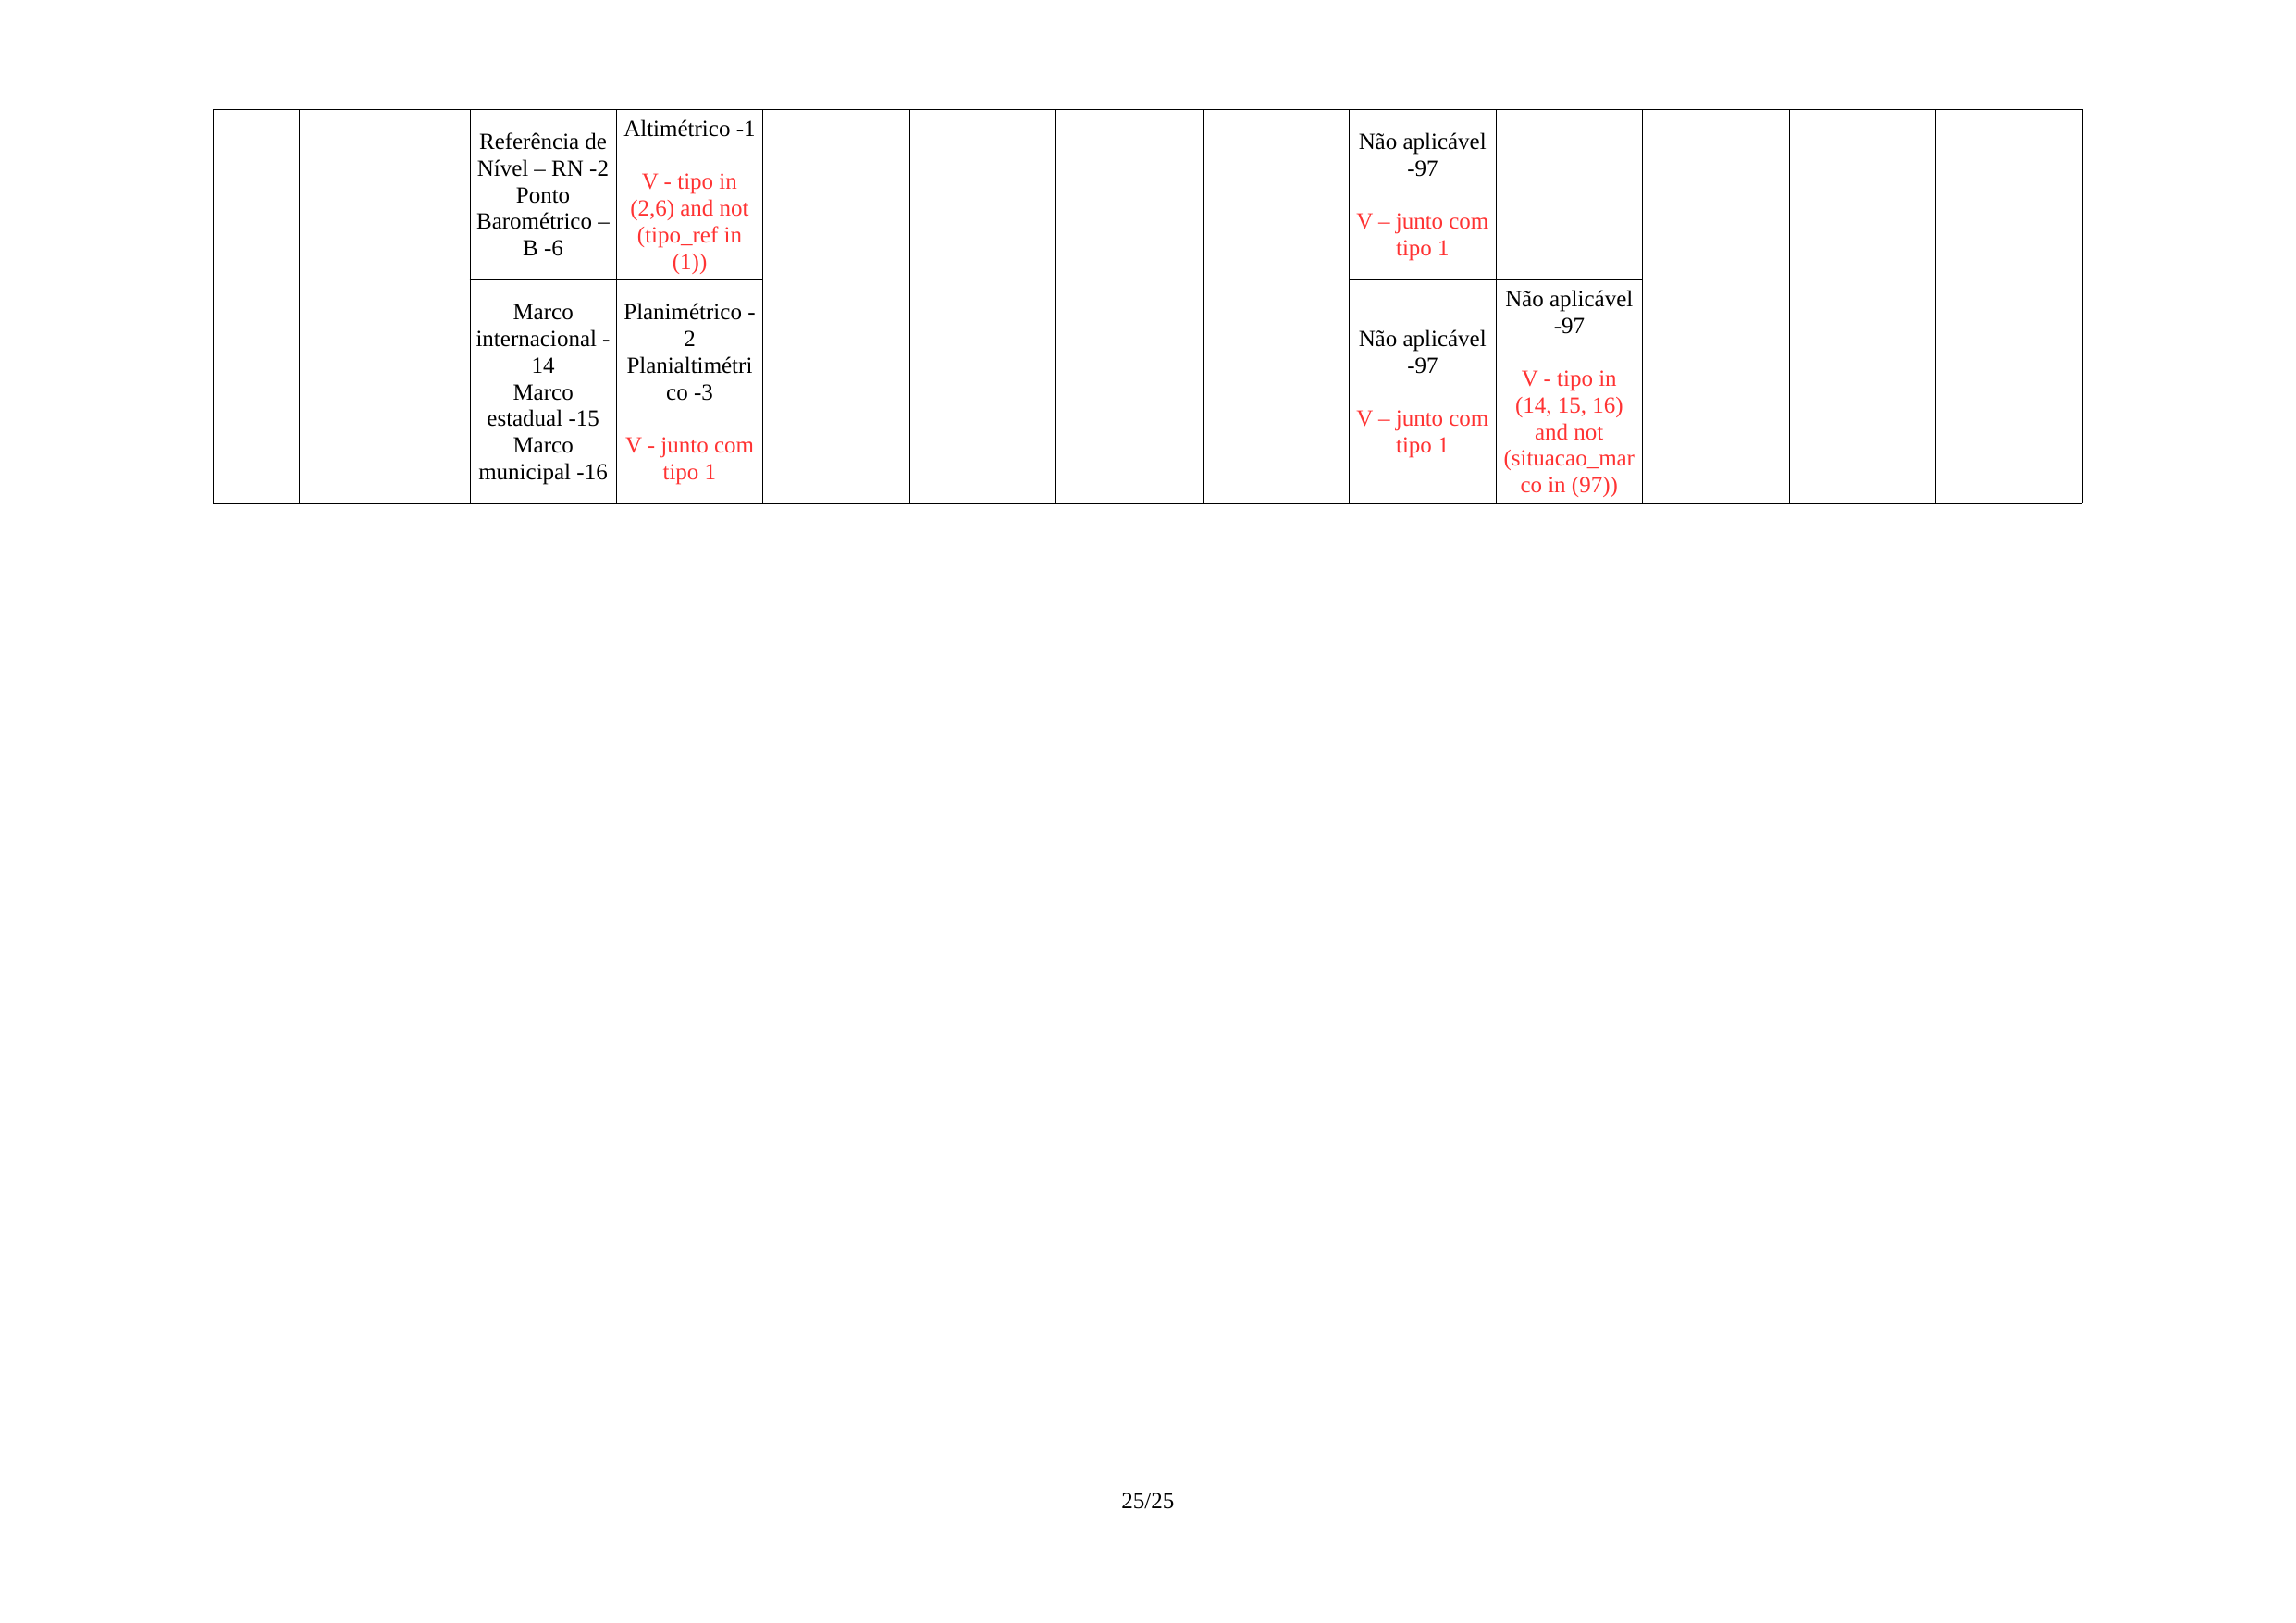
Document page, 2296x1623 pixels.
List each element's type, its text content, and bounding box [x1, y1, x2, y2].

table_cell Marco internacional -14 Marco estadual -15 Marco municipal -16 [471, 280, 616, 503]
table_cell [1643, 110, 1789, 503]
table_cell [300, 110, 470, 503]
table_cell [1497, 110, 1642, 279]
table_cell Não aplicável -97 V – junto com tipo 1 [1350, 280, 1496, 503]
table_cell [1790, 110, 1935, 503]
table_cell [910, 110, 1055, 503]
table_cell Não aplicável -97 V - tipo in (14, 15, 16) and not (situacao_marco in (97)) [1497, 280, 1642, 503]
table_cell [214, 110, 299, 503]
table_cell Não aplicável -97 V – junto com tipo 1 [1350, 110, 1496, 279]
table_cell Referência de Nível – RN -2 Ponto Barométrico – B -6 [471, 110, 616, 279]
table_cell [1204, 110, 1349, 503]
table_cell [763, 110, 909, 503]
table_cell Planimétrico -2 Planialtimétrico -3 V - junto com tipo 1 [617, 280, 762, 503]
table_cell Altimétrico -1 V - tipo in (2,6) and not (tipo_ref in (1)) [617, 110, 762, 279]
table_cell [1056, 110, 1203, 503]
table_cell [1936, 110, 2082, 503]
